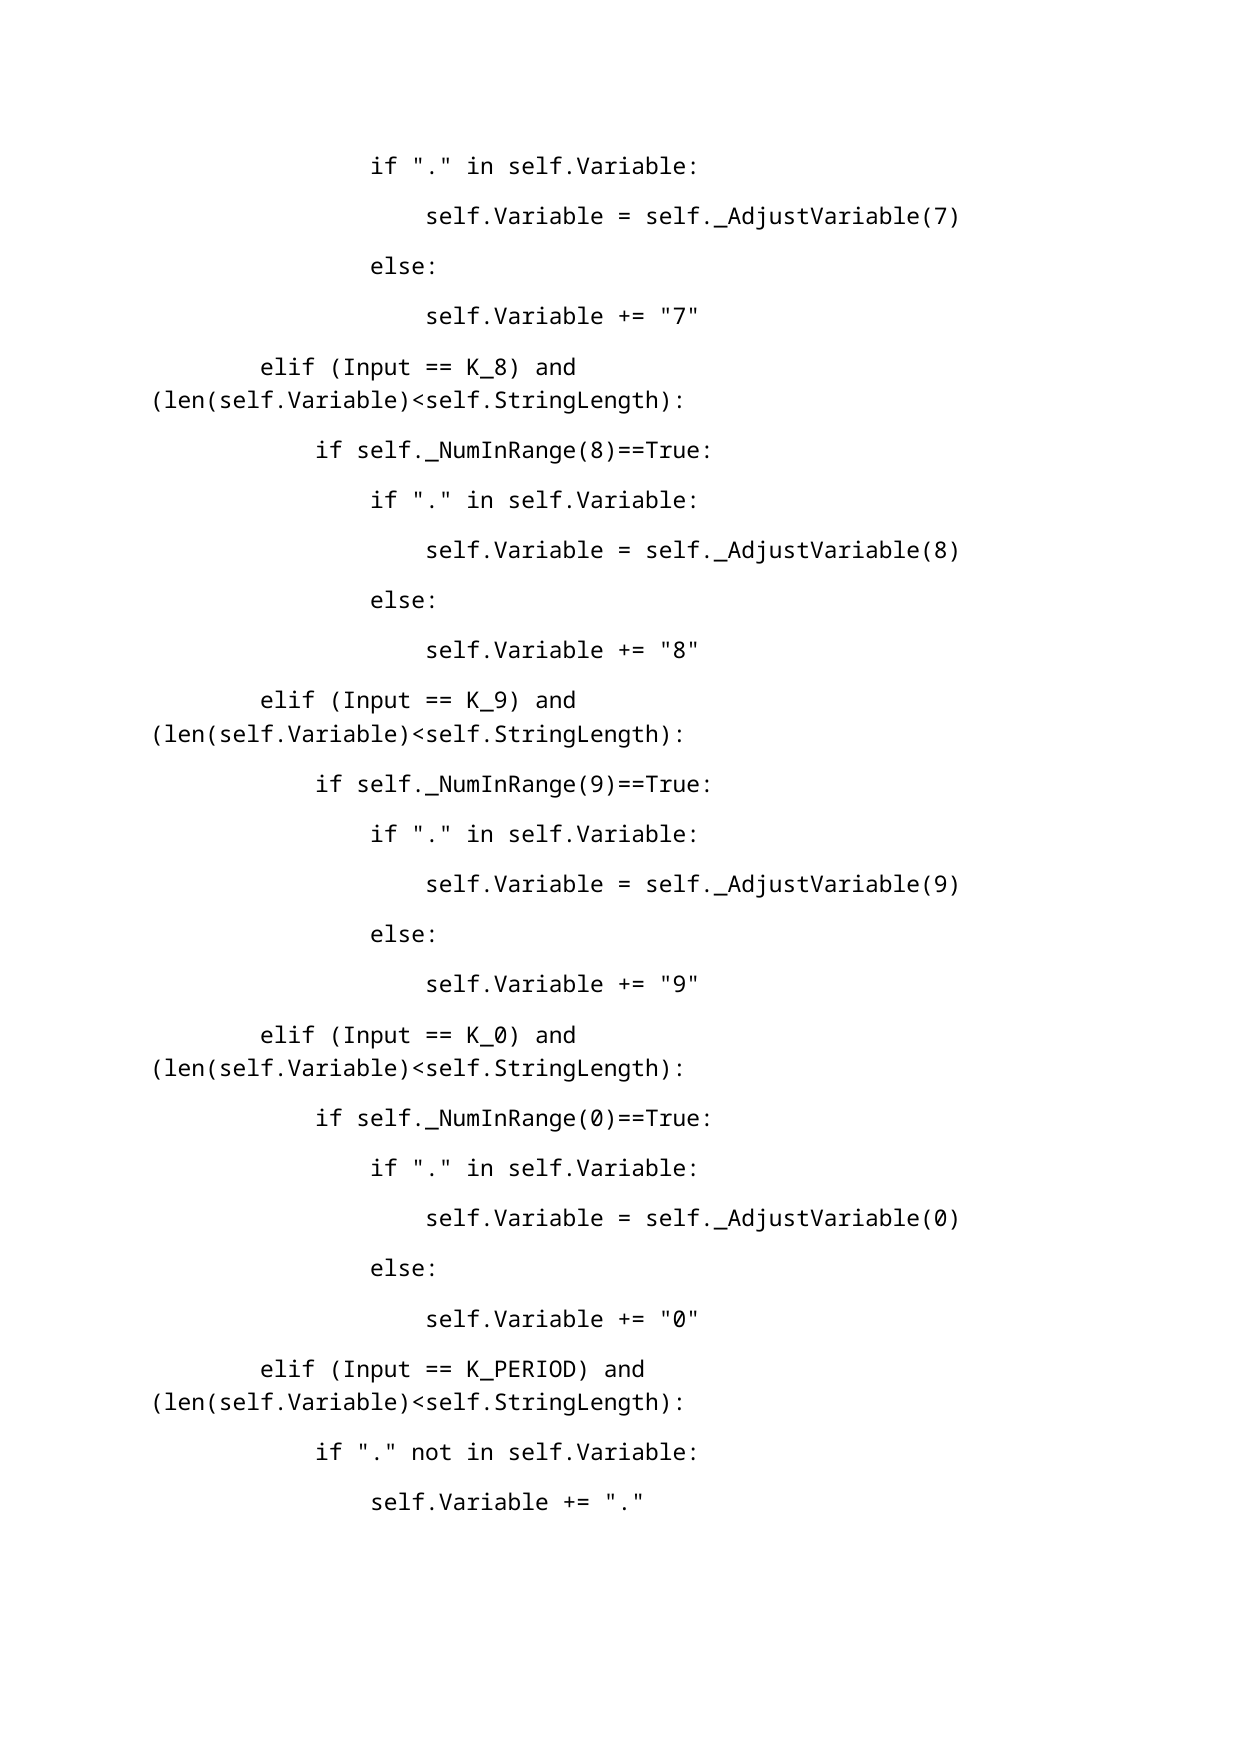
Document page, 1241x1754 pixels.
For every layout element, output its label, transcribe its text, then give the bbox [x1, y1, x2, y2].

text self.Variable = self._AdjustVariable(8) [150, 534, 1090, 565]
text self.Variable += "." [150, 1486, 1090, 1517]
text if "." in self.Variable: [150, 484, 1090, 515]
text elif (Input == K_0) and (len(self.Variable)<self.StringLength): [150, 1018, 1090, 1083]
text self.Variable = self._AdjustVariable(7) [150, 200, 1090, 231]
text if self._NumInRange(0)==True: [150, 1102, 1090, 1133]
text else: [150, 918, 1090, 949]
text elif (Input == K_8) and (len(self.Variable)<self.StringLength): [150, 350, 1090, 415]
text if "." in self.Variable: [150, 1152, 1090, 1183]
text self.Variable = self._AdjustVariable(0) [150, 1202, 1090, 1233]
text elif (Input == K_PERIOD) and (len(self.Variable)<self.StringLength): [150, 1353, 1090, 1417]
text self.Variable += "8" [150, 634, 1090, 666]
text else: [150, 250, 1090, 281]
text self.Variable += "7" [150, 300, 1090, 332]
text if self._NumInRange(8)==True: [150, 434, 1090, 465]
text elif (Input == K_9) and (len(self.Variable)<self.StringLength): [150, 684, 1090, 749]
text if "." in self.Variable: [150, 150, 1090, 181]
text if self._NumInRange(9)==True: [150, 768, 1090, 799]
text self.Variable = self._AdjustVariable(9) [150, 868, 1090, 899]
text else: [150, 584, 1090, 616]
text if "." in self.Variable: [150, 818, 1090, 849]
text self.Variable += "0" [150, 1302, 1090, 1334]
text else: [150, 1252, 1090, 1284]
text if "." not in self.Variable: [150, 1436, 1090, 1467]
text self.Variable += "9" [150, 968, 1090, 1000]
